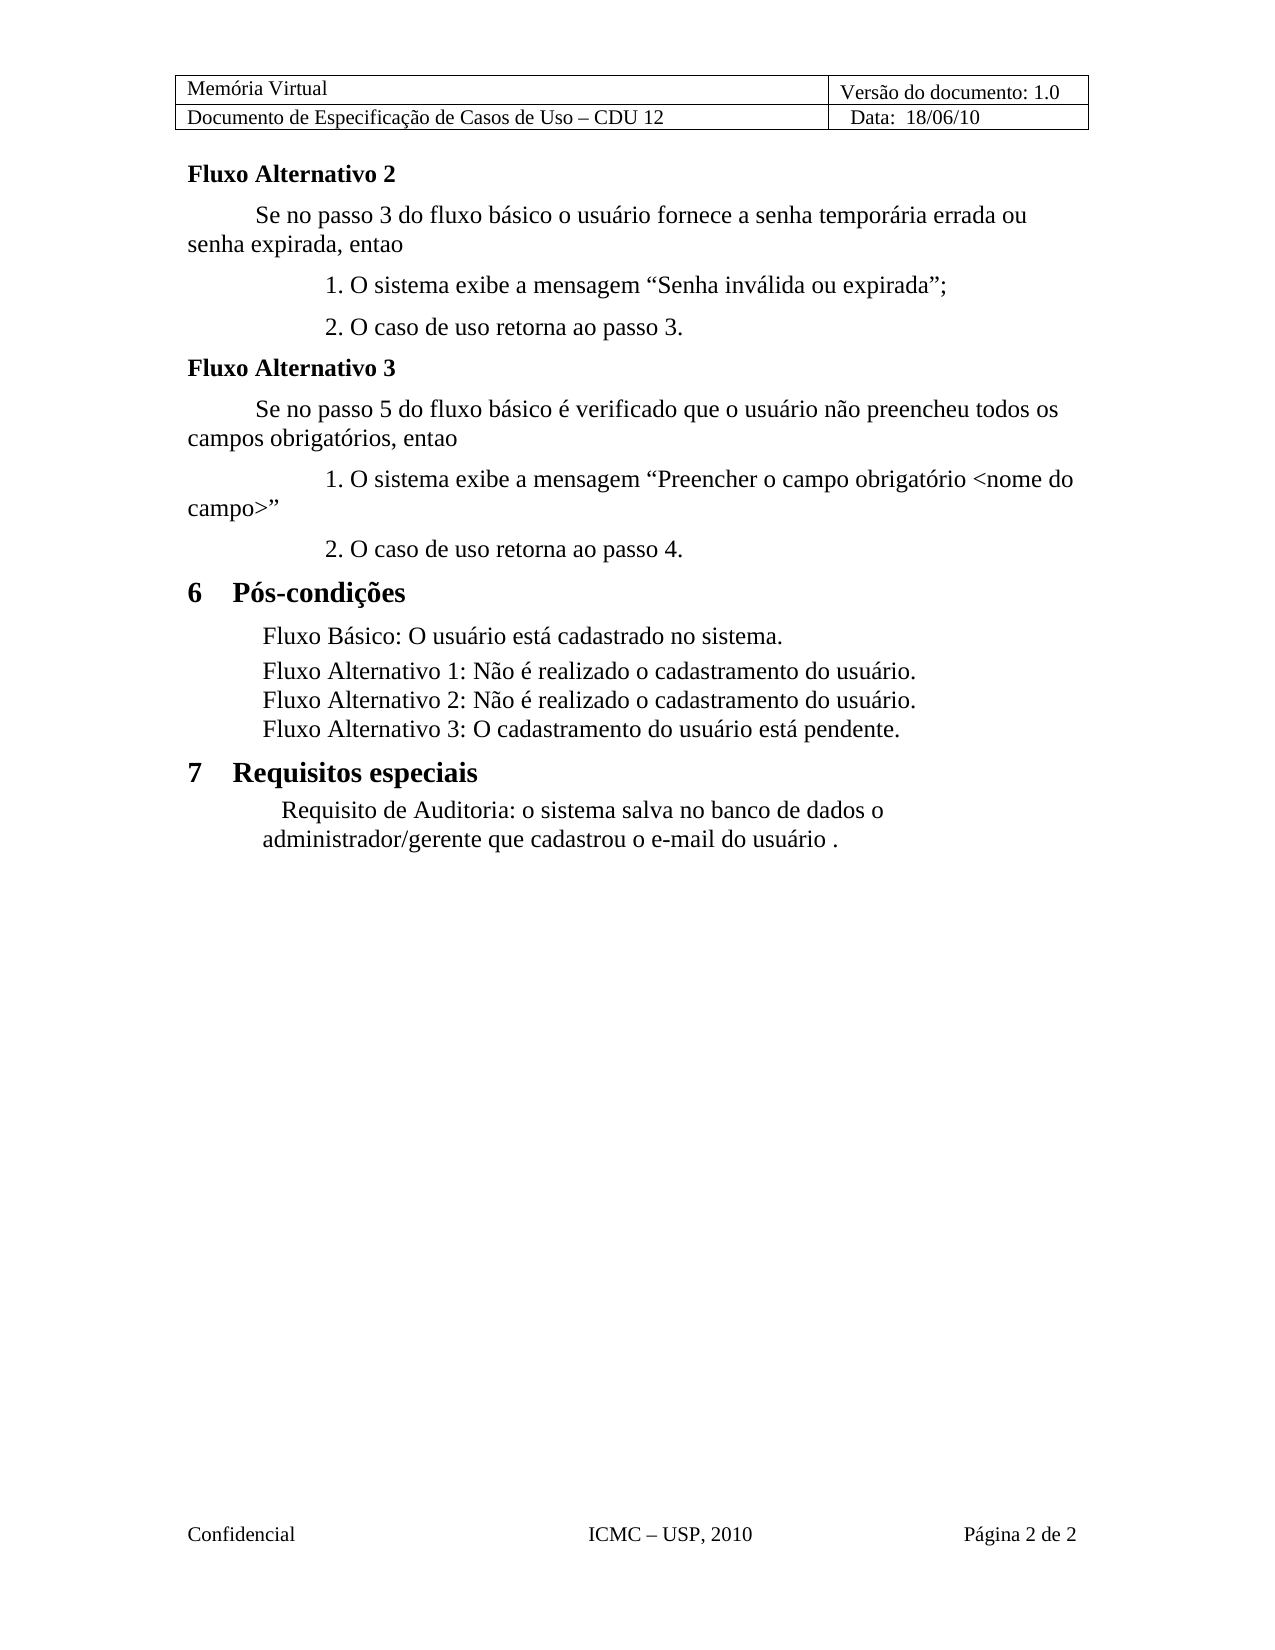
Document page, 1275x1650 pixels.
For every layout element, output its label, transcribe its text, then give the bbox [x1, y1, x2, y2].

list Fluxo Alternativo 2 [187, 159, 1087, 188]
subtitle Fluxo Básico: O usuário está cadastrado no sistema. [187, 621, 1087, 650]
text Fluxo Alternativo 3: O cadastramento do usuário está pendente. [187, 714, 1087, 743]
list Se no passo 3 do fluxo básico o usuário fornece a senha temporária errada ou senha expirada, entao [187, 200, 1087, 258]
text Fluxo Alternativo 1: Não é realizado o cadastramento do usuário. [187, 656, 1087, 685]
list Fluxo Alternativo 3 [187, 353, 1087, 382]
list Se no passo 5 do fluxo básico é verificado que o usuário não preencheu todos os campos obrigatórios, entao [187, 394, 1087, 452]
list 2. O caso de uso retorna ao passo 3. [187, 312, 1087, 340]
list 1. O sistema exibe a mensagem “Preencher o campo obrigatório <nome do campo>” [187, 464, 1087, 522]
text Requisito de Auditoria: o sistema salva no banco de dados o administrador/gerente que cadastrou o e-mail do usuário . [262, 795, 1087, 852]
list 2. O caso de uso retorna ao passo 4. [187, 534, 1087, 563]
list 1. O sistema exibe a mensagem “Senha inválida ou expirada”; [187, 270, 1087, 299]
subtitle Requisitos especiais [187, 755, 1087, 789]
text Fluxo Alternativo 2: Não é realizado o cadastramento do usuário. [187, 685, 1087, 714]
subtitle Pós-condições [187, 575, 1087, 609]
